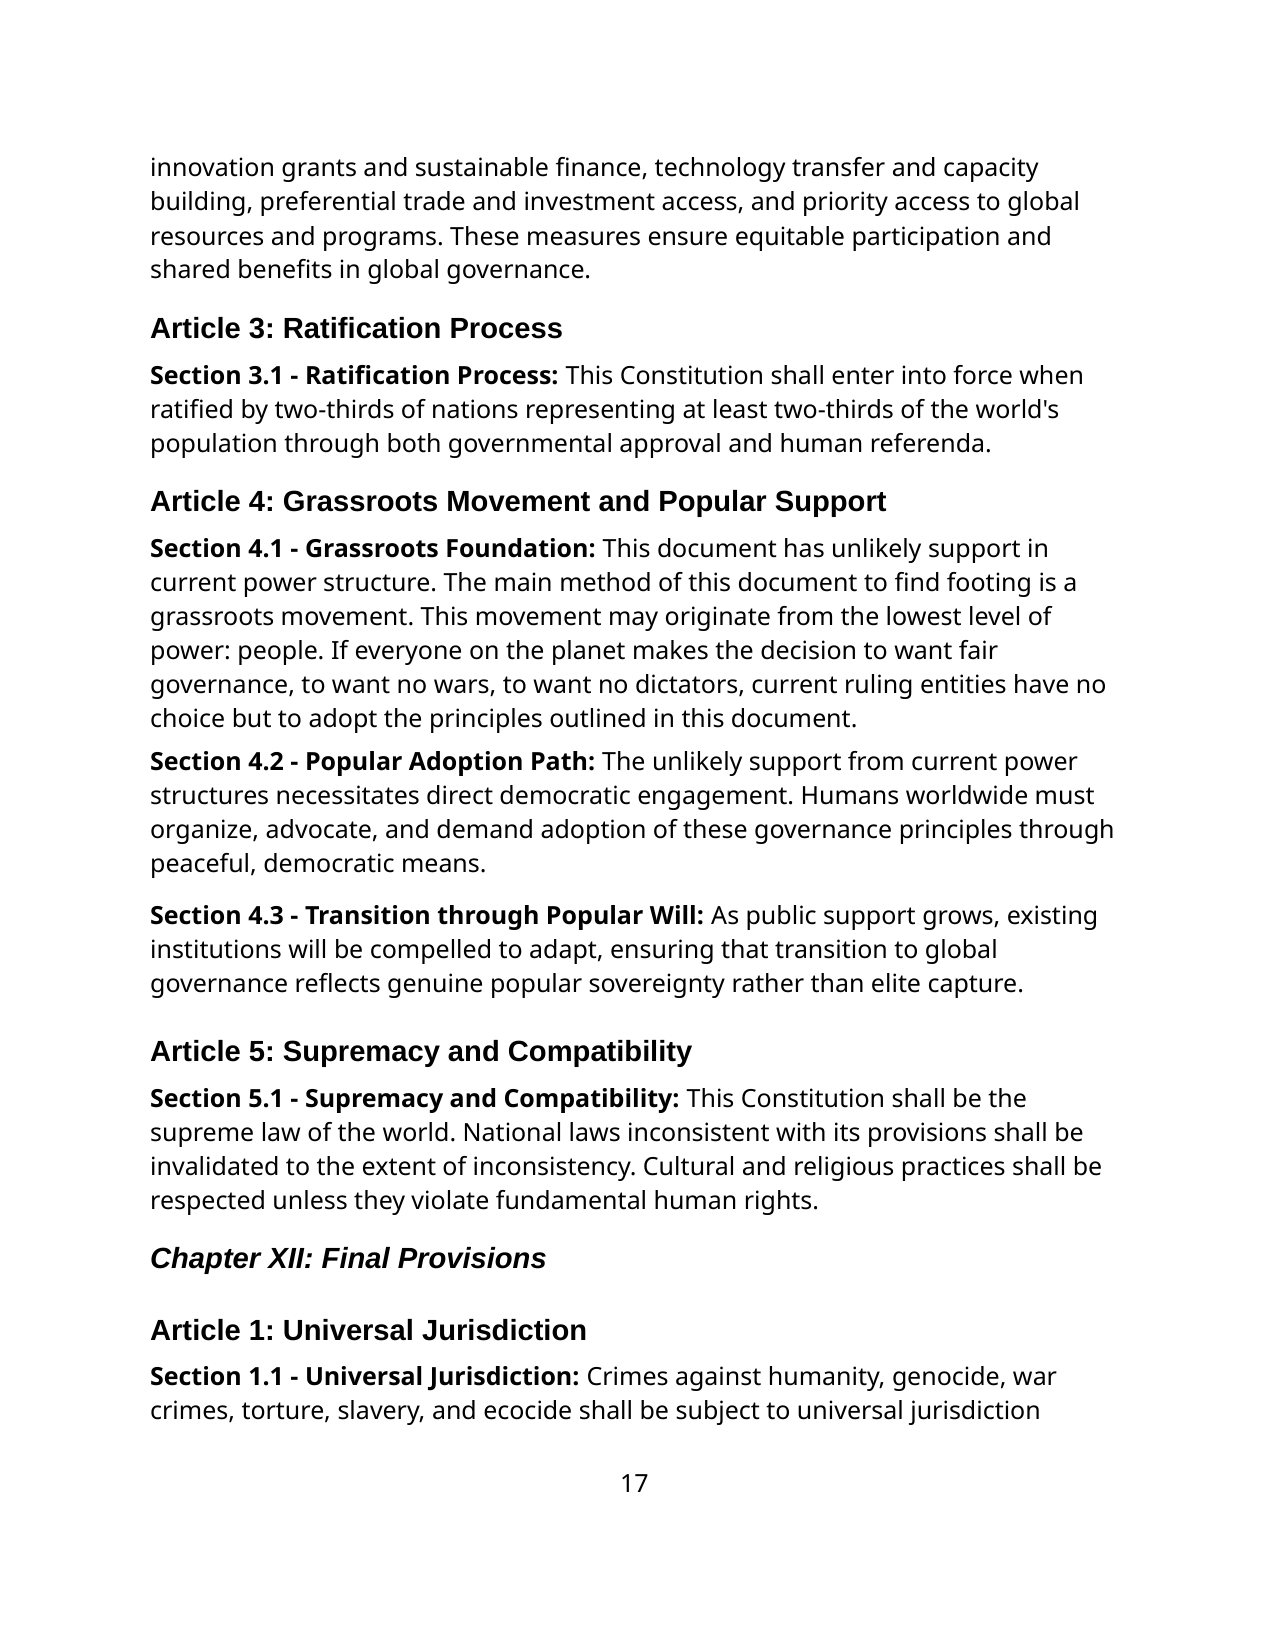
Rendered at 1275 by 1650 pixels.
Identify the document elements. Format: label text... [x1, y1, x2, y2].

text Section 4.1 - Grassroots Foundation: This document has unlikely support in current power structure. The main method of this document to find footing is a grassroots movement. This movement may originate from the lowest level of power: people. If everyone on the planet makes the decision to want fair governance, to want no wars, to want no dictators, current ruling entities have no choice but to adopt the principles outlined in this document. [150, 531, 1125, 735]
text Section 4.3 - Transition through Popular Will: As public support grows, existing institutions will be compelled to adapt, ensuring that transition to global governance reflects genuine popular sovereignty rather than elite capture. [150, 898, 1125, 1000]
subtitle Article 1: Universal Jurisdiction [150, 1312, 1125, 1346]
subtitle Article 5: Supremacy and Compatibility [150, 1034, 1125, 1068]
text Section 3.1 - Ratification Process: This Constitution shall enter into force when ratified by two-thirds of nations representing at least two-thirds of the world's population through both governmental approval and human referenda. [150, 357, 1125, 459]
text innovation grants and sustainable finance, technology transfer and capacity building, preferential trade and investment access, and priority access to global resources and programs. These measures ensure equitable participation and shared benefits in global governance. [150, 150, 1125, 286]
subtitle Chapter XII: Final Provisions [150, 1241, 1125, 1275]
text Section 1.1 - Universal Jurisdiction: Crimes against humanity, genocide, war crimes, torture, slavery, and ecocide shall be subject to universal jurisdiction [150, 1358, 1125, 1427]
subtitle Article 3: Ratification Process [150, 311, 1125, 345]
subtitle Article 4: Grassroots Movement and Popular Support [150, 484, 1125, 518]
text Section 5.1 - Supremacy and Compatibility: This Constitution shall be the supreme law of the world. National laws inconsistent with its provisions shall be invalidated to the extent of inconsistency. Cultural and religious practices shall be respected unless they violate fundamental human rights. [150, 1080, 1125, 1216]
text Section 4.2 - Popular Adoption Path: The unlikely support from current power structures necessitates direct democratic engagement. Humans worldwide must organize, advocate, and demand adoption of these governance principles through peaceful, democratic means. [150, 744, 1125, 880]
